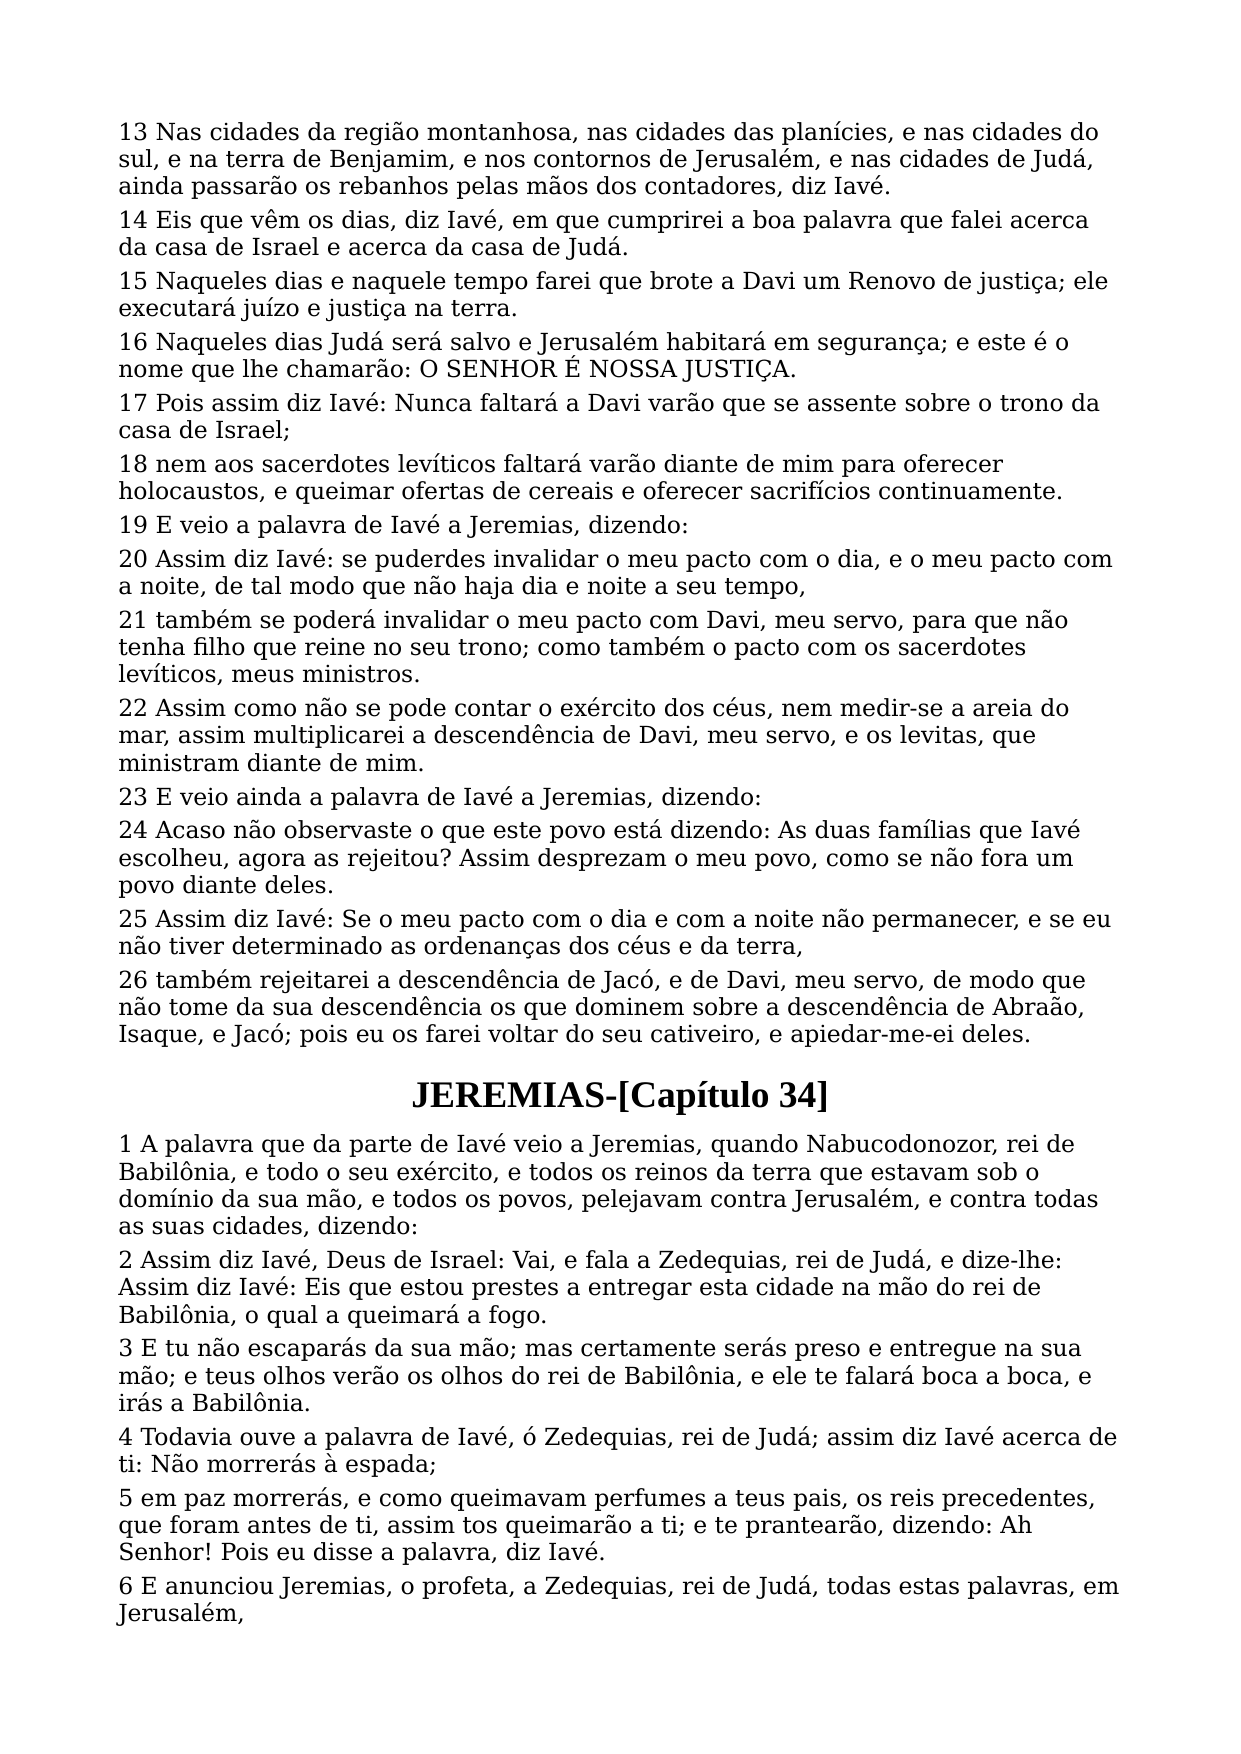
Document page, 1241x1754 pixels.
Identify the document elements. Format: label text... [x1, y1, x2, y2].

text 13 Nas cidades da região montanhosa, nas cidades das planícies, e nas cidades do sul, e na terra de Benjamim, e nos contornos de Jerusalém, e nas cidades de Judá, ainda passarão os rebanhos pelas mãos dos contadores, diz Iavé. [118, 118, 1122, 200]
text 1 A palavra que da parte de Iavé veio a Jeremias, quando Nabucodonozor, rei de Babilônia, e todo o seu exército, e todos os reinos da terra que estavam sob o domínio da sua mão, e todos os povos, pelejavam contra Jerusalém, e contra todas as suas cidades, dizendo: [118, 1131, 1122, 1240]
text 15 Naqueles dias e naquele tempo farei que brote a Davi um Renovo de justiça; ele executará juízo e justiça na terra. [118, 267, 1122, 322]
text 16 Naqueles dias Judá será salvo e Jerusalém habitará em segurança; e este é o nome que lhe chamarão: O SENHOR É NOSSA JUSTIÇA. [118, 328, 1122, 383]
text 23 E veio ainda a palavra de Iavé a Jeremias, dizendo: [118, 783, 1122, 810]
text 19 E veio a palavra de Iavé a Jeremias, dizendo: [118, 512, 1122, 539]
text 21 também se poderá invalidar o meu pacto com Davi, meu servo, para que não tenha filho que reine no seu trono; como também o pacto com os sacerdotes levíticos, meus ministros. [118, 606, 1122, 688]
text 3 E tu não escaparás da sua mão; mas certamente serás preso e entregue na sua mão; e teus olhos verão os olhos do rei de Babilônia, e ele te falará boca a boca, e irás a Babilônia. [118, 1335, 1122, 1417]
text 14 Eis que vêm os dias, diz Iavé, em que cumprirei a boa palavra que falei acerca da casa de Israel e acerca da casa de Judá. [118, 206, 1122, 261]
text 2 Assim diz Iavé, Deus de Israel: Vai, e fala a Zedequias, rei de Judá, e dize-lhe: Assim diz Iavé: Eis que estou prestes a entregar esta cidade na mão do rei de Babilônia, o qual a queimará a fogo. [118, 1247, 1122, 1328]
subtitle JEREMIAS-[Capítulo 34] [118, 1072, 1122, 1115]
text 25 Assim diz Iavé: Se o meu pacto com o dia e com a noite não permanecer, e se eu não tiver determinado as ordenanças dos céus e da terra, [118, 905, 1122, 960]
text 24 Acaso não observaste o que este povo está dizendo: As duas famílias que Iavé escolheu, agora as rejeitou? Assim desprezam o meu povo, como se não fora um povo diante deles. [118, 817, 1122, 899]
text 4 Todavia ouve a palavra de Iavé, ó Zedequias, rei de Judá; assim diz Iavé acerca de ti: Não morrerás à espada; [118, 1423, 1122, 1478]
text 18 nem aos sacerdotes levíticos faltará varão diante de mim para oferecer holocaustos, e queimar ofertas de cereais e oferecer sacrifícios continuamente. [118, 451, 1122, 505]
text 6 E anunciou Jeremias, o profeta, a Zedequias, rei de Judá, todas estas palavras, em Jerusalém, [118, 1573, 1122, 1627]
text 26 também rejeitarei a descendência de Jacó, e de Davi, meu servo, de modo que não tome da sua descendência os que dominem sobre a descendência de Abraão, Isaque, e Jacó; pois eu os farei voltar do seu cativeiro, e apiedar-me-ei deles. [118, 966, 1122, 1048]
text 20 Assim diz Iavé: se puderdes invalidar o meu pacto com o dia, e o meu pacto com a noite, de tal modo que não haja dia e noite a seu tempo, [118, 545, 1122, 600]
text 5 em paz morrerás, e como queimavam perfumes a teus pais, os reis precedentes, que foram antes de ti, assim tos queimarão a ti; e te prantearão, dizendo: Ah Senhor! Pois eu disse a palavra, diz Iavé. [118, 1484, 1122, 1566]
text 22 Assim como não se pode contar o exército dos céus, nem medir-se a areia do mar, assim multiplicarei a descendência de Davi, meu servo, e os levitas, que ministram diante de mim. [118, 695, 1122, 777]
text 17 Pois assim diz Iavé: Nunca faltará a Davi varão que se assente sobre o trono da casa de Israel; [118, 389, 1122, 444]
